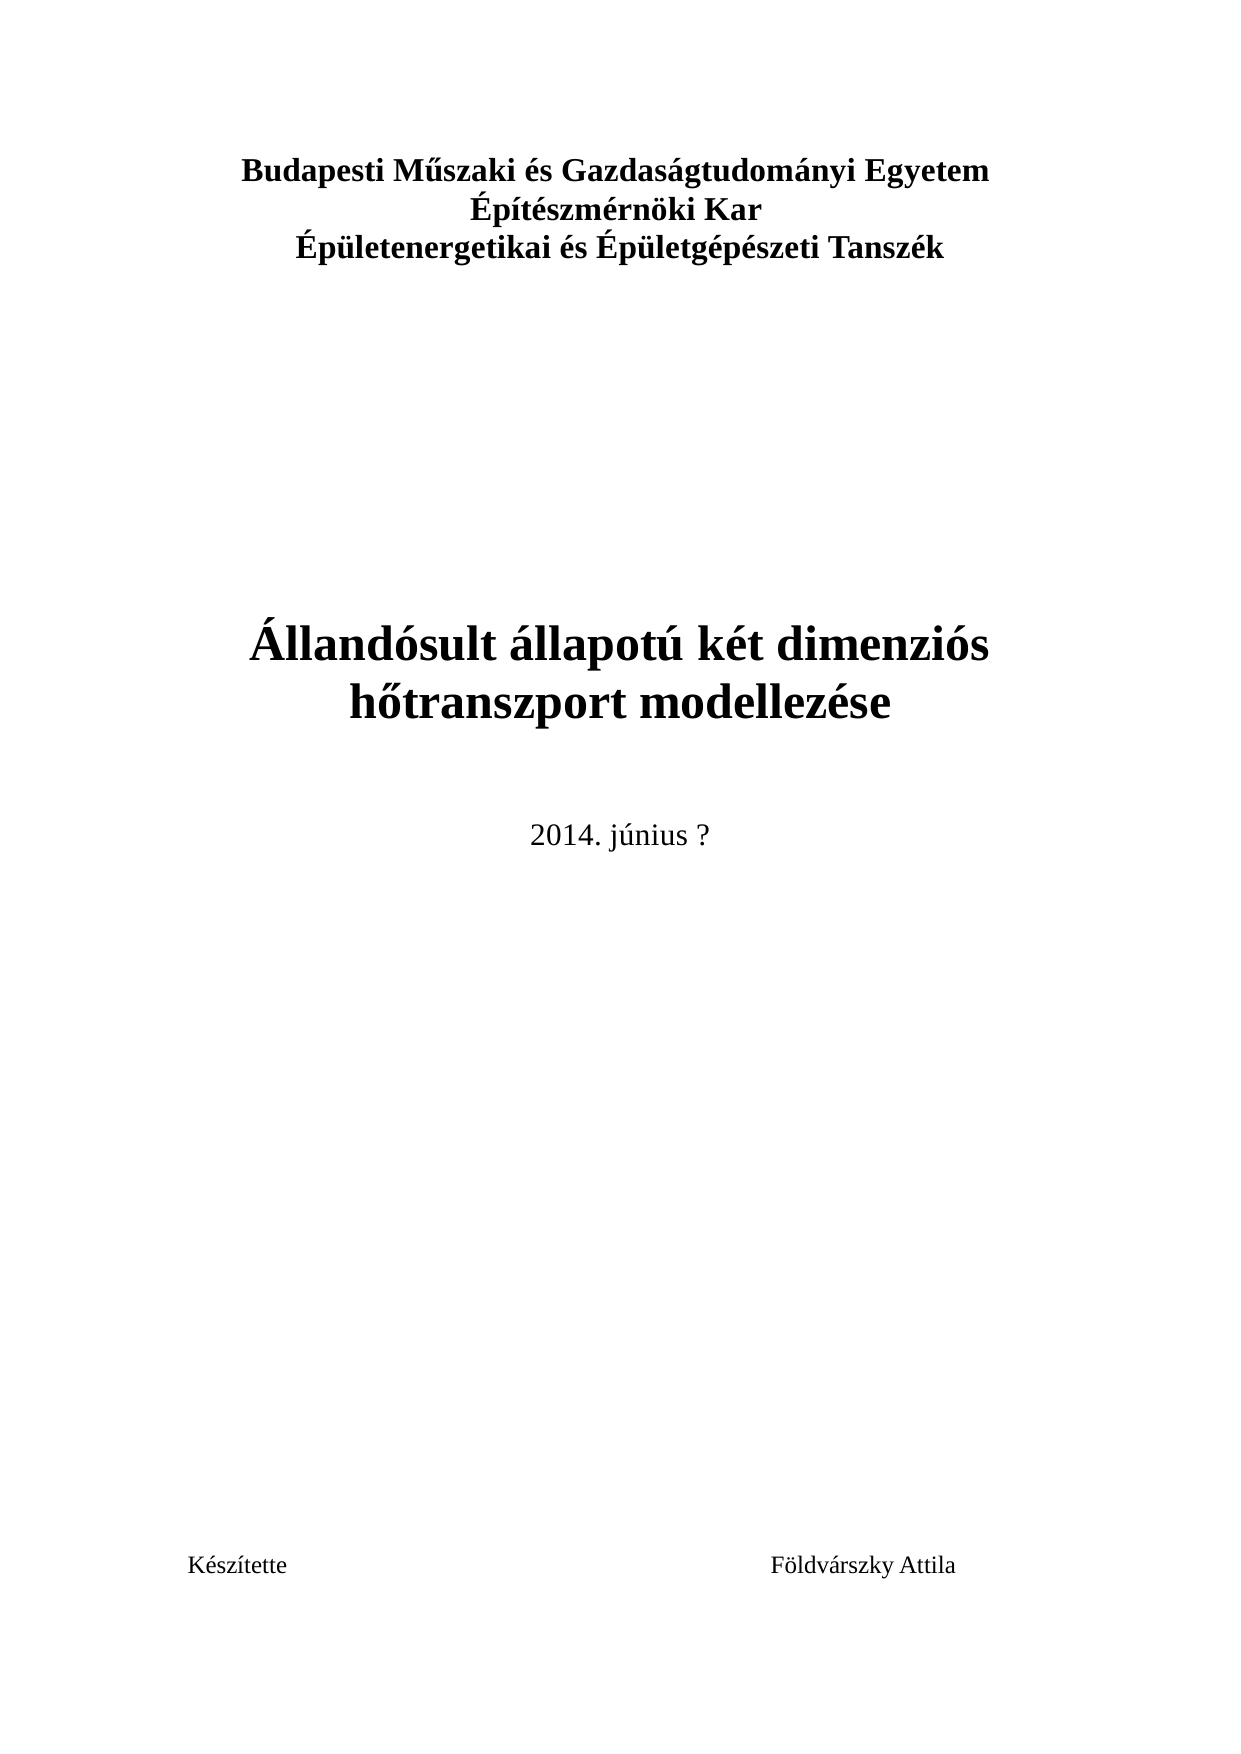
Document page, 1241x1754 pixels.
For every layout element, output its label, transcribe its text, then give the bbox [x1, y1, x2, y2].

text Épületenergetikai és Épületgépészeti Tanszék [187, 227, 1053, 265]
text Budapesti Műszaki és Gazdaságtudományi Egyetem [187, 150, 1053, 188]
text Készítette [187, 1550, 770, 1579]
text Földvárszky Attila [770, 1550, 1053, 1579]
text Építészmérnöki Kar [187, 188, 1053, 227]
text Állandósult állapotú két dimenziós hőtranszport modellezése [187, 614, 1053, 729]
text 2014. június ? [187, 816, 1053, 853]
